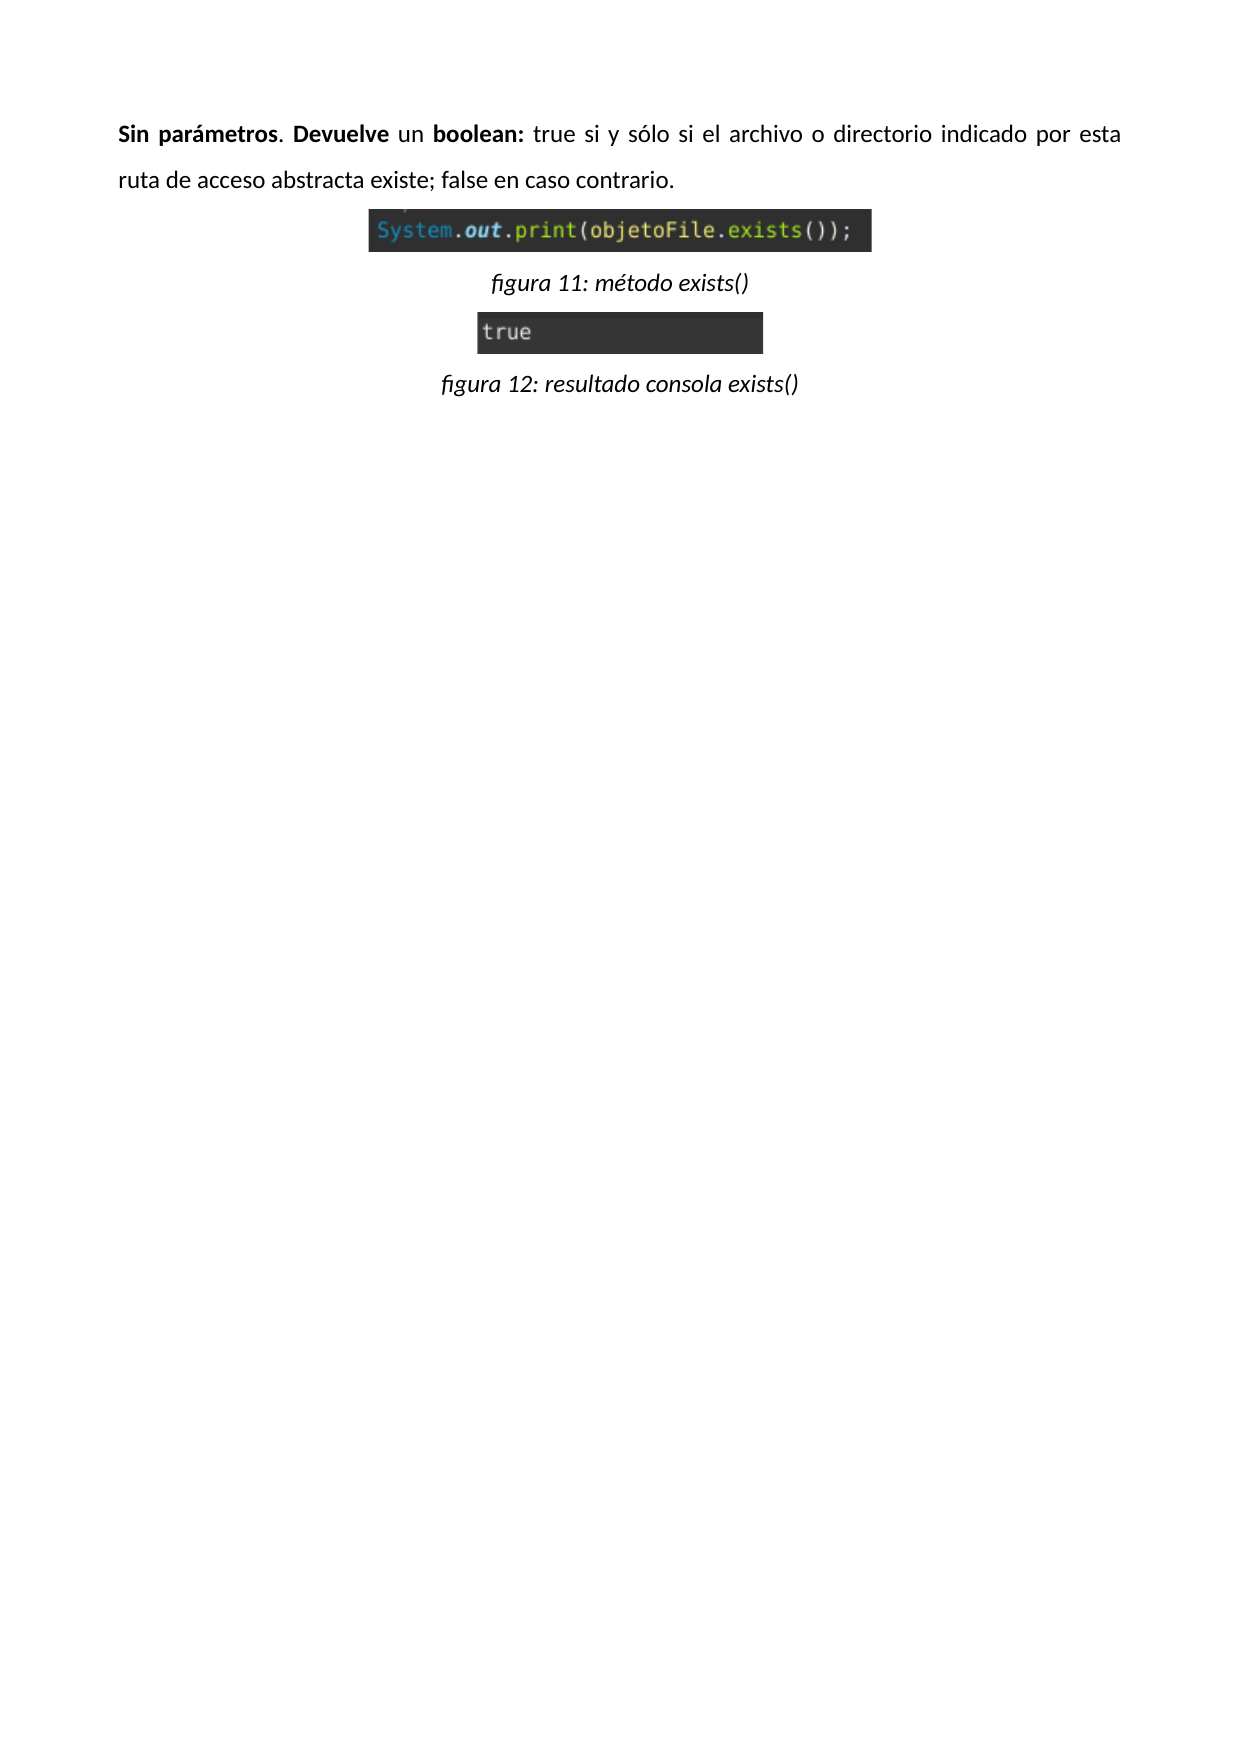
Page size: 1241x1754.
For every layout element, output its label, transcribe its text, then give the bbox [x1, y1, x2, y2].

picture [368, 209, 872, 252]
picture [477, 312, 764, 354]
text Sin parámetros. Devuelve un boolean: true si y sólo si el archivo o directorio indicado por esta ruta de acceso abstracta existe; false en caso contrario. [118, 118, 1122, 194]
text figura 12: resultado consola exists() [118, 313, 1122, 399]
text figura 11: método exists() [118, 209, 1122, 297]
